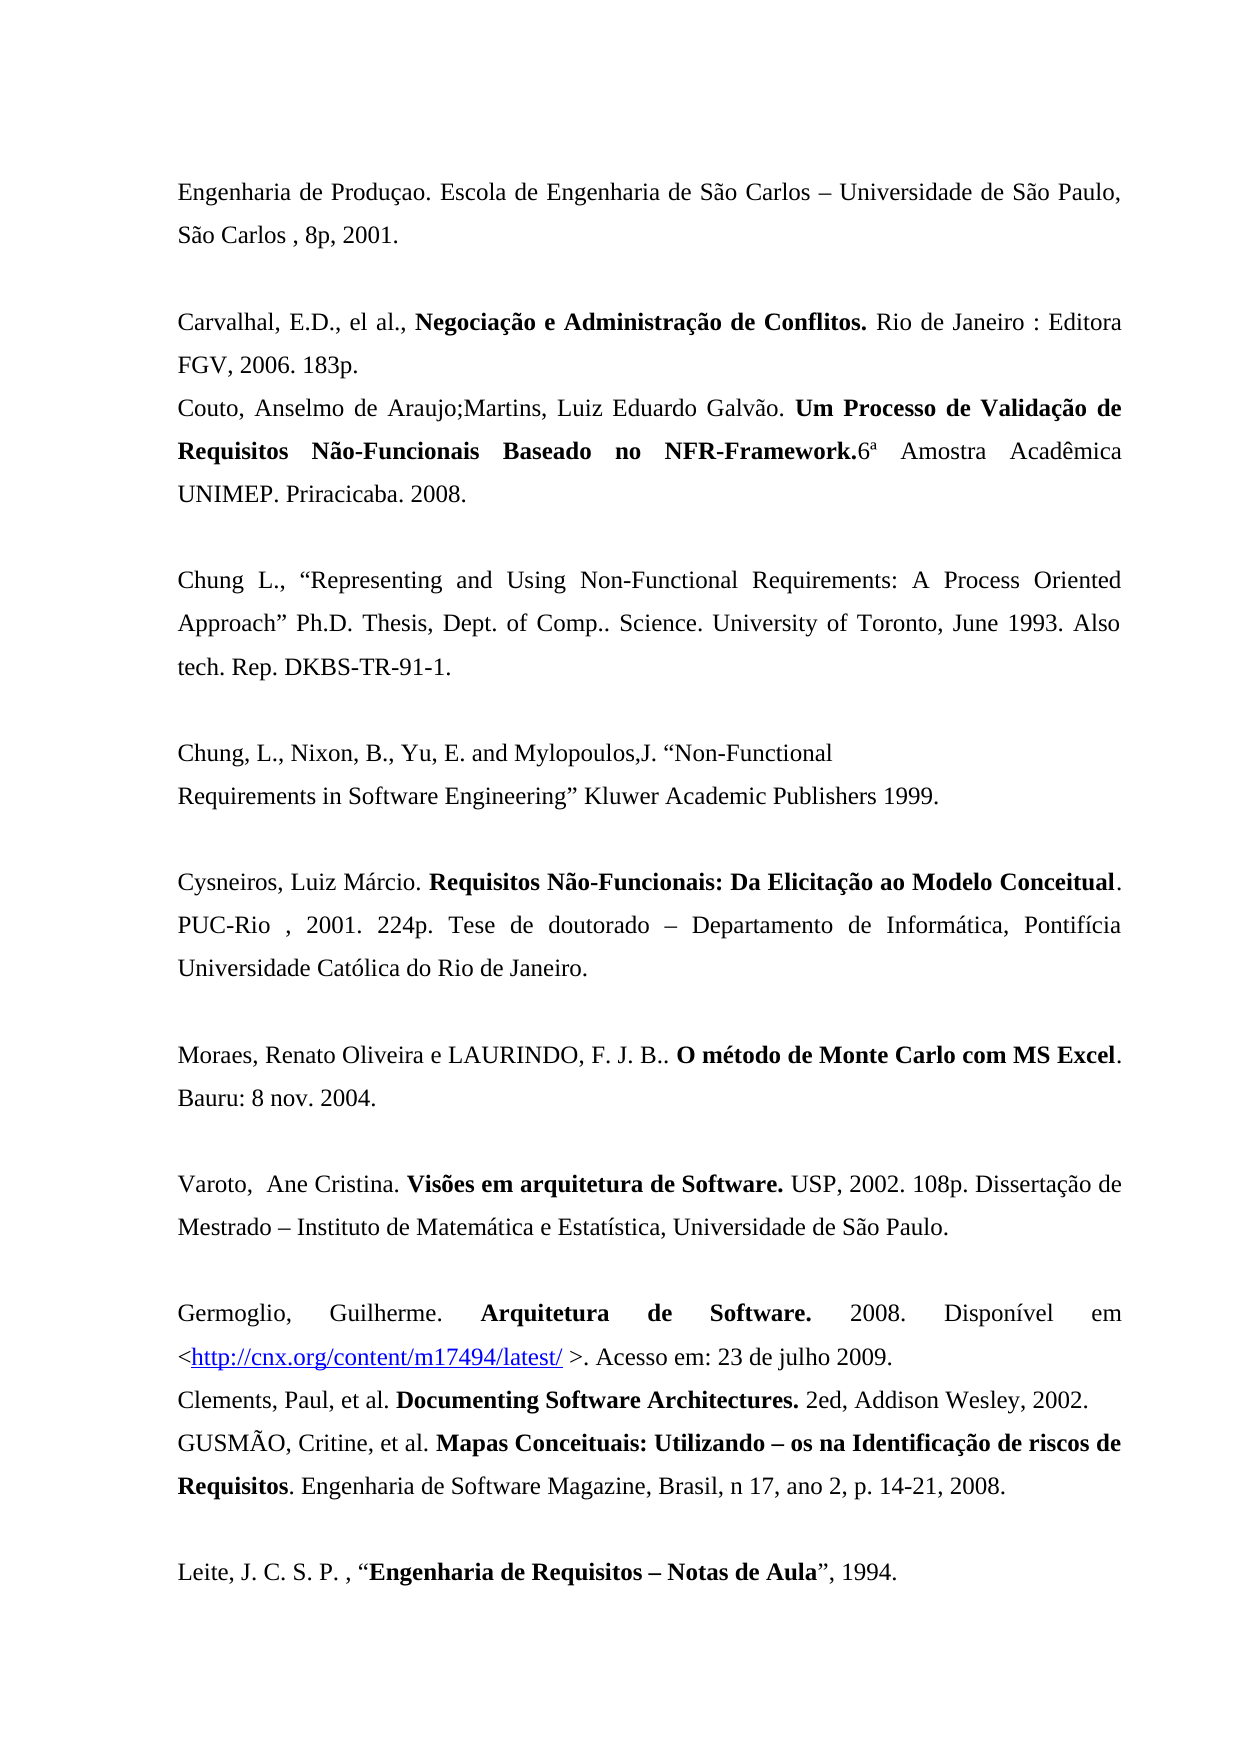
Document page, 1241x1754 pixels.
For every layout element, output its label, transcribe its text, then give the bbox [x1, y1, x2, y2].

text Varoto, Ane Cristina. Visões em arquitetura de Software. USP, 2002. 108p. Dissertação de Mestrado – Instituto de Matemática e Estatística, Universidade de São Paulo. [177, 1169, 1122, 1241]
text Moraes, Renato Oliveira e LAURINDO, F. J. B.. O método de Monte Carlo com MS Excel. Bauru: 8 nov. 2004. [177, 1040, 1122, 1112]
text Clements, Paul, et al. Documenting Software Architectures. 2ed, Addison Wesley, 2002. [177, 1385, 1122, 1413]
text Germoglio, Guilherme. Arquitetura de Software. 2008. Disponível em <http://cnx.org/content/m17494/latest/ >. Acesso em: 23 de julho 2009. [177, 1298, 1122, 1370]
text Chung, L., Nixon, B., Yu, E. and Mylopoulos,J. “Non-Functional [177, 738, 1122, 767]
text Leite, J. C. S. P. , “Engenharia de Requisitos – Notas de Aula”, 1994. [177, 1557, 1122, 1586]
text Requirements in Software Engineering” Kluwer Academic Publishers 1999. [177, 781, 1122, 810]
text Engenharia de Produçao. Escola de Engenharia de São Carlos – Universidade de São Paulo, São Carlos , 8p, 2001. [177, 177, 1122, 249]
text GUSMÃO, Critine, et al. Mapas Conceituais: Utilizando – os na Identificação de riscos de Requisitos. Engenharia de Software Magazine, Brasil, n 17, ano 2, p. 14-21, 2008. [177, 1428, 1122, 1500]
text Cysneiros, Luiz Márcio. Requisitos Não-Funcionais: Da Elicitação ao Modelo Conceitual. PUC-Rio , 2001. 224p. Tese de doutorado – Departamento de Informática, Pontifícia Universidade Católica do Rio de Janeiro. [177, 867, 1122, 982]
text Chung L., “Representing and Using Non-Functional Requirements: A Process Oriented Approach” Ph.D. Thesis, Dept. of Comp.. Science. University of Toronto, June 1993. Also tech. Rep. DKBS-TR-91-1. [177, 565, 1122, 680]
text Couto, Anselmo de Araujo;Martins, Luiz Eduardo Galvão. Um Processo de Validação de Requisitos Não-Funcionais Baseado no NFR-Framework.6ª Amostra Acadêmica UNIMEP. Priracicaba. 2008. [177, 393, 1122, 508]
text Carvalhal, E.D., el al., Negociação e Administração de Conflitos. Rio de Janeiro : Editora FGV, 2006. 183p. [177, 307, 1122, 378]
